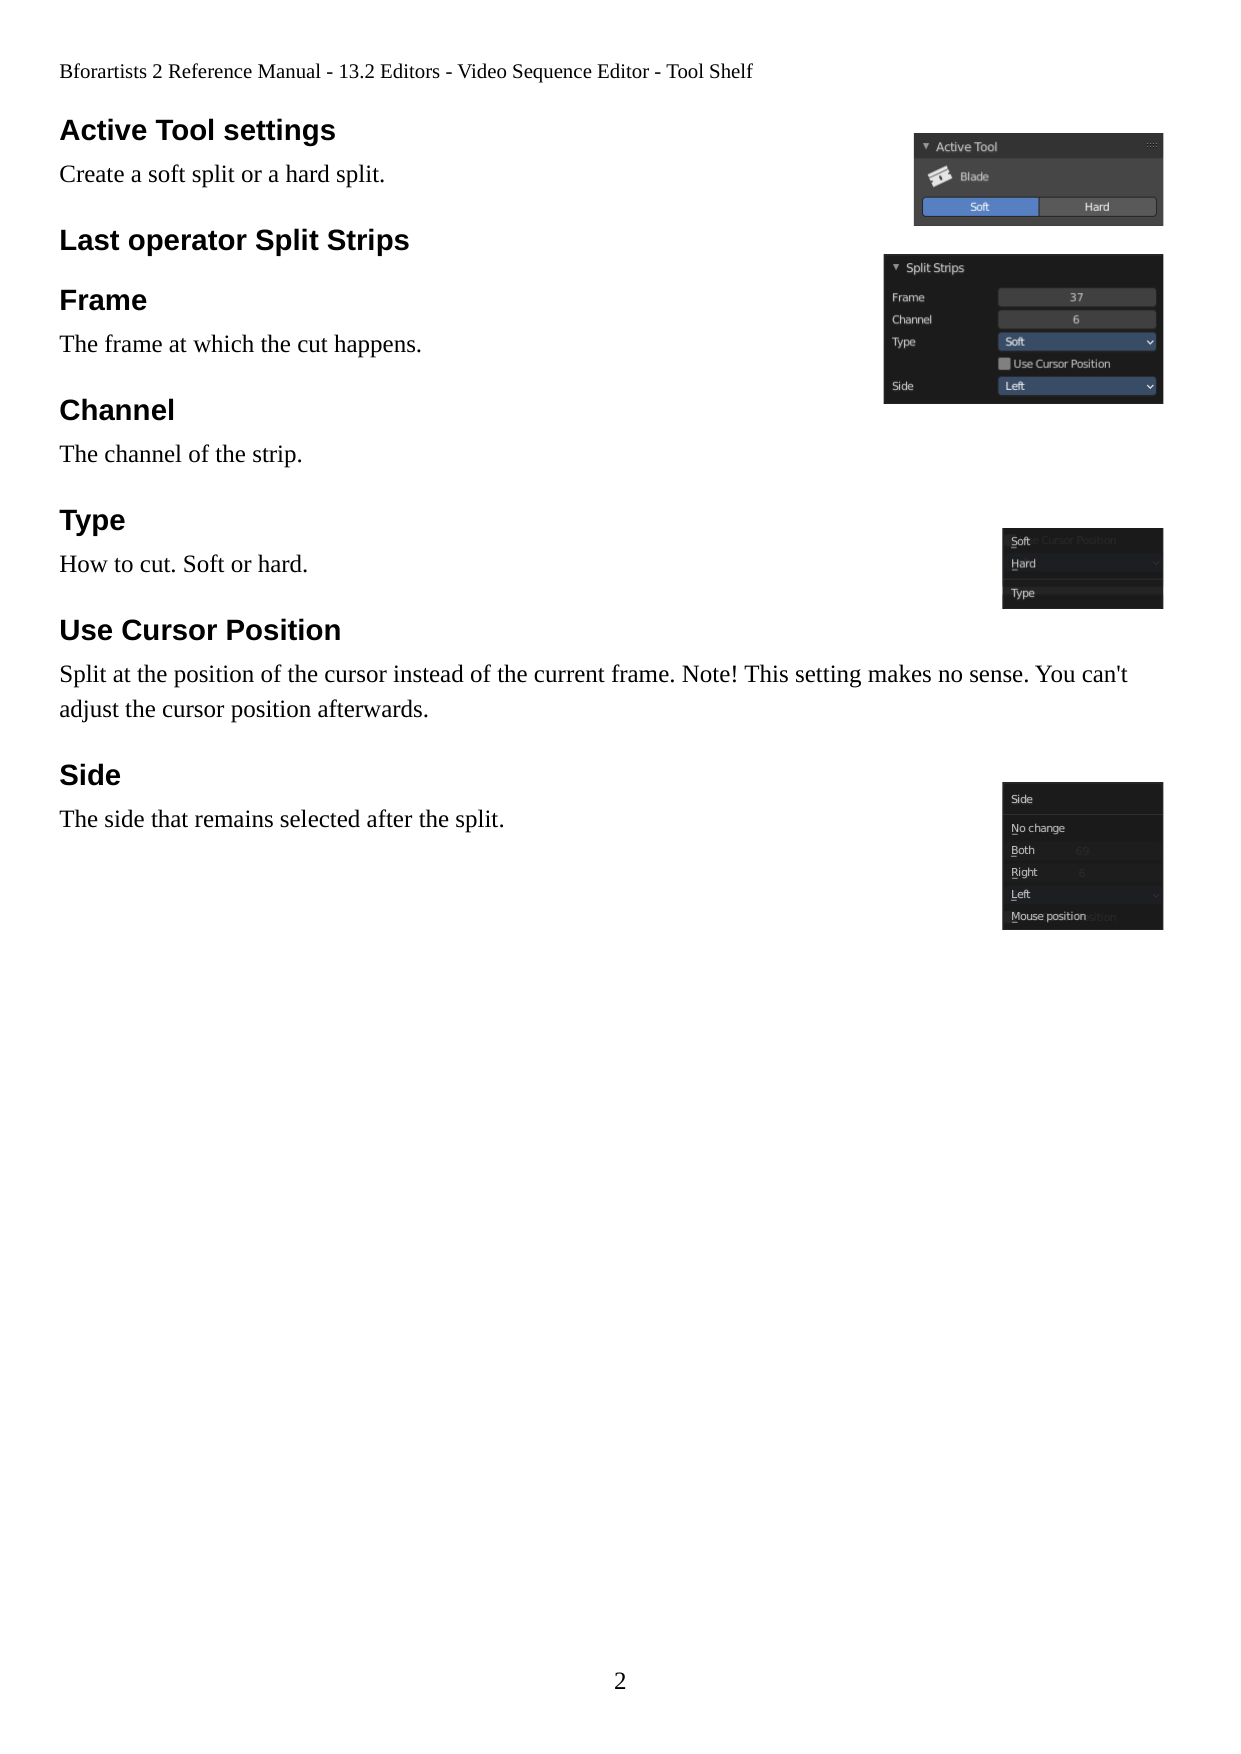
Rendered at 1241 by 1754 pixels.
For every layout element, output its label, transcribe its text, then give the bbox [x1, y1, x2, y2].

subtitle Frame [59, 283, 883, 317]
text The channel of the strip. [59, 439, 1181, 468]
picture [883, 254, 1164, 404]
subtitle Channel [59, 393, 1181, 427]
picture [913, 133, 1164, 226]
text The side that remains selected after the split. [59, 804, 1002, 832]
text How to cut. Soft or hard. [59, 549, 1002, 578]
subtitle [1164, 283, 1181, 317]
picture [1002, 782, 1164, 930]
subtitle Use Cursor Position [59, 613, 1181, 647]
subtitle Side [59, 757, 1181, 791]
text Split at the position of the cursor instead of the current frame. Note! This setting makes no sense. You can't adjust the cursor position afterwards. [59, 659, 1181, 722]
text Create a soft split or a hard split. [59, 159, 913, 188]
subtitle Active Tool settings [59, 113, 1181, 146]
subtitle Last operator Split Strips [59, 222, 1181, 256]
subtitle Type [59, 503, 1181, 537]
picture [1002, 528, 1164, 609]
text The frame at which the cut happens. [59, 329, 883, 358]
